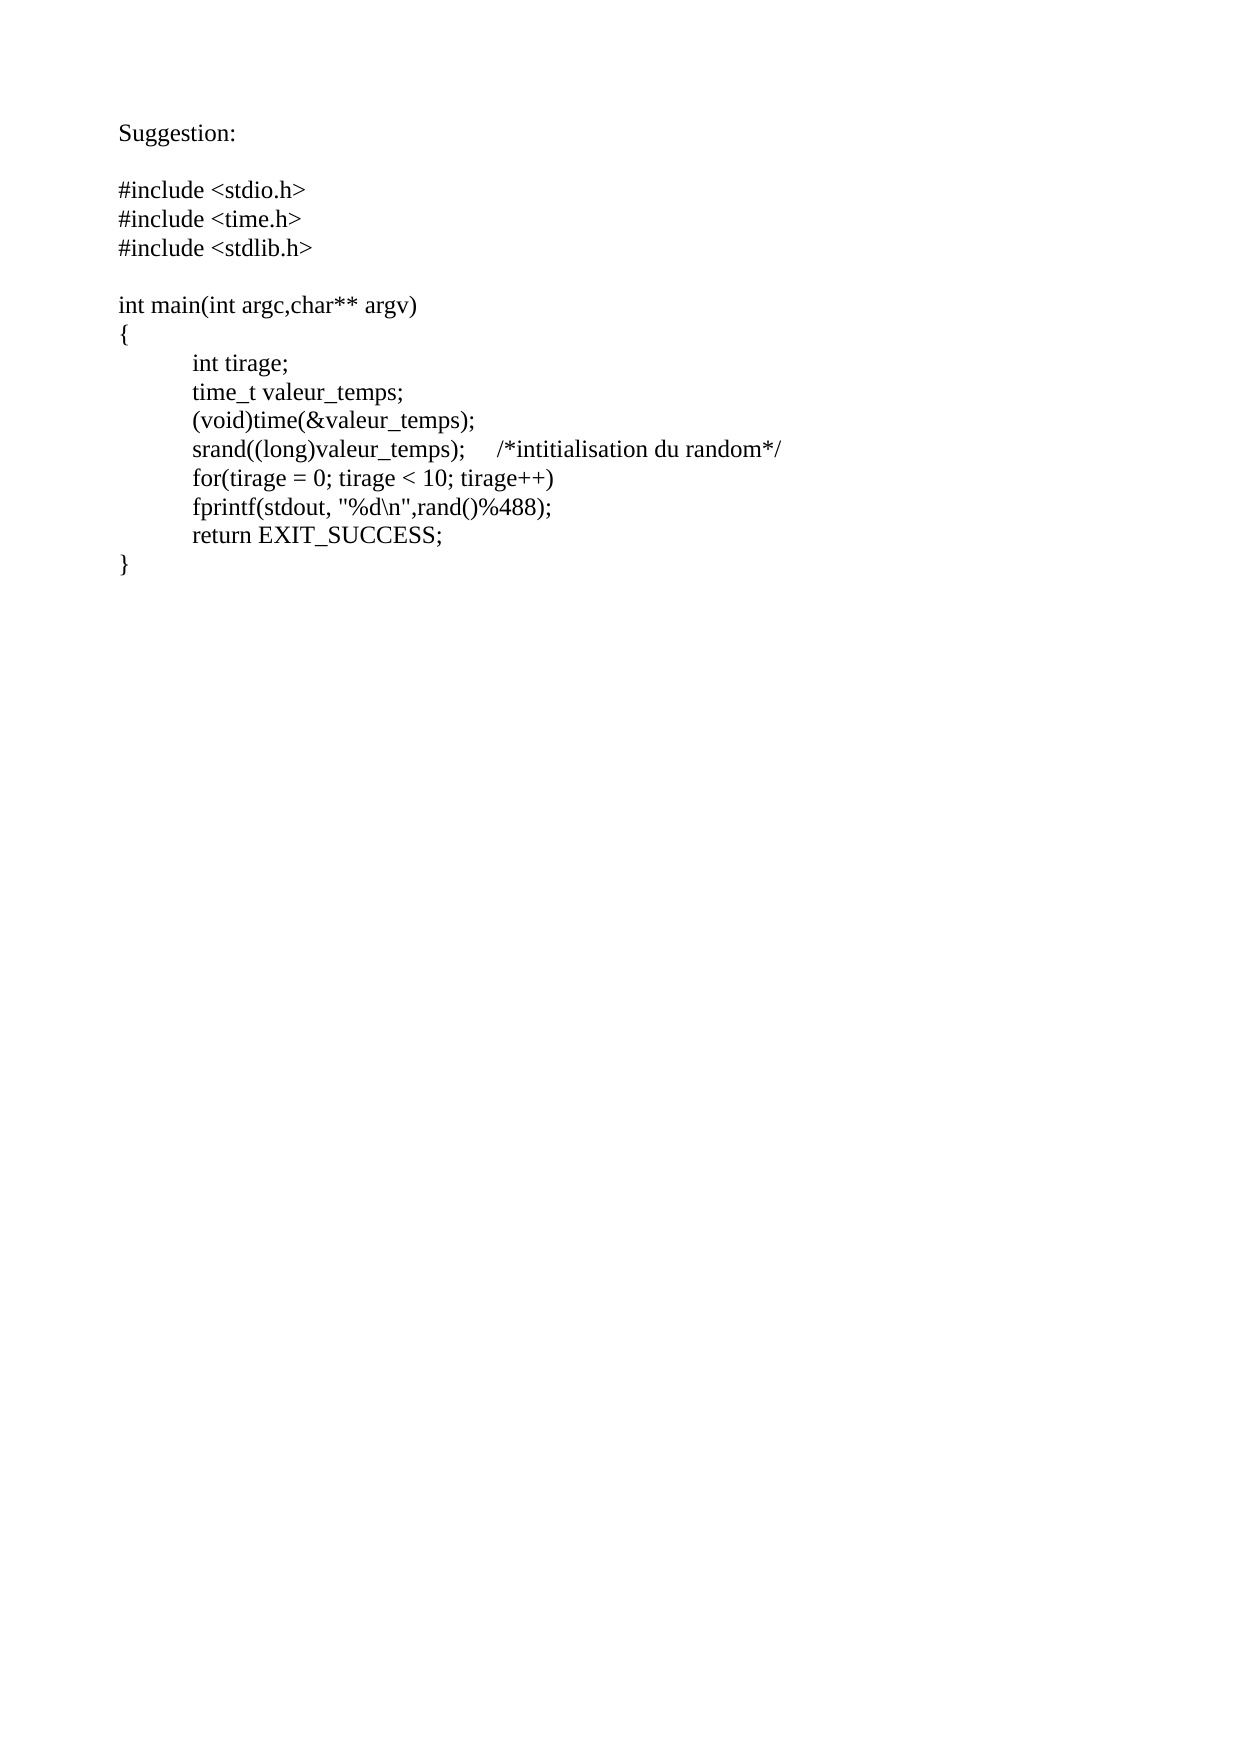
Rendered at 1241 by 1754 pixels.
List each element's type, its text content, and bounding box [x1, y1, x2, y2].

text Suggestion: [118, 118, 1122, 147]
text fprintf(stdout, "%d\n",rand()%488); [118, 492, 1122, 521]
text for(tirage = 0; tirage < 10; tirage++) [118, 463, 1122, 492]
text srand((long)valeur_temps); /*intitialisation du random*/ [118, 434, 1122, 463]
text #include <time.h> [118, 204, 1122, 233]
text } [118, 549, 1122, 578]
text int tirage; [118, 348, 1122, 377]
text { [118, 319, 1122, 348]
text #include <stdio.h> [118, 176, 1122, 204]
text #include <stdlib.h> [118, 233, 1122, 262]
text (void)time(&valeur_temps); [118, 406, 1122, 434]
text int main(int argc,char** argv) [118, 291, 1122, 319]
text time_t valeur_temps; [118, 377, 1122, 406]
text return EXIT_SUCCESS; [118, 521, 1122, 549]
